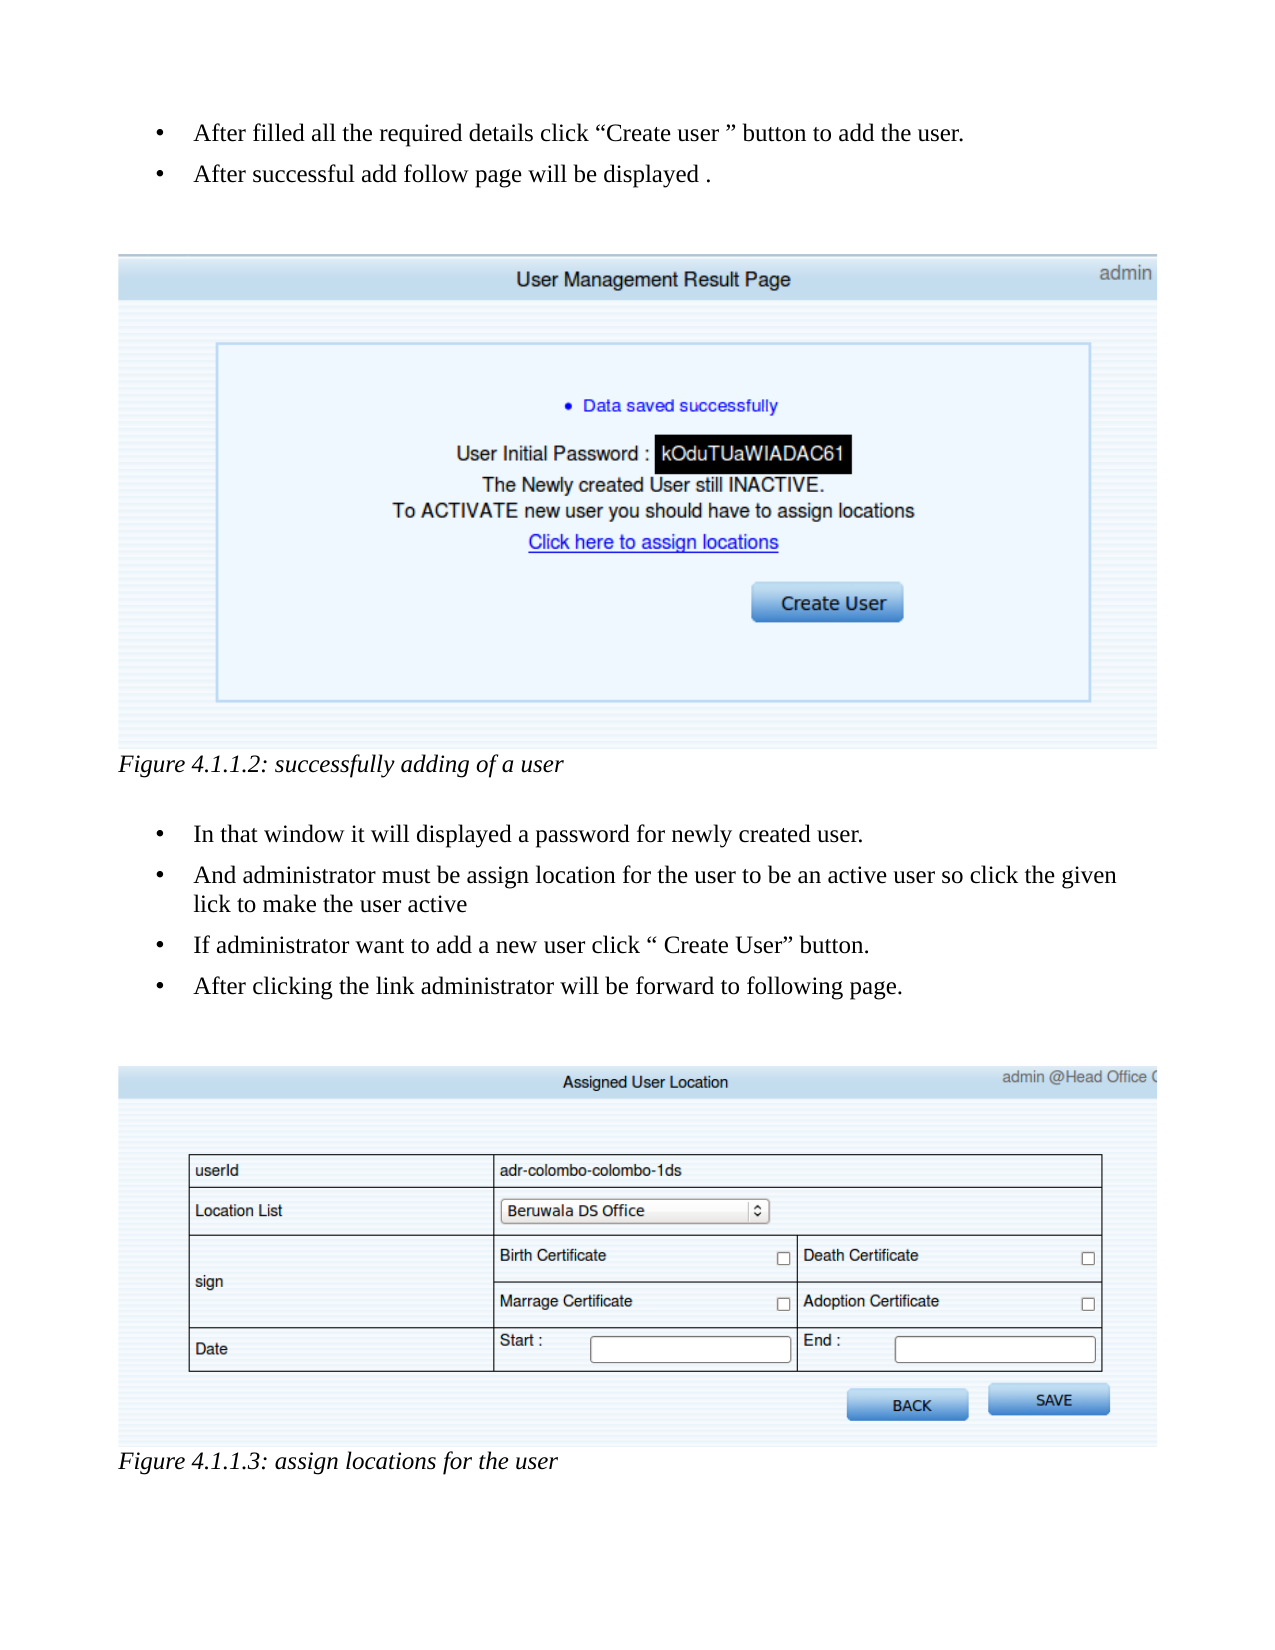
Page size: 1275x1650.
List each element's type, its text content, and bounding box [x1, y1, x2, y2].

list After filled all the required details click “Create user ” button to add the user. [156, 118, 1157, 147]
list After clicking the link administrator will be forward to following page. [156, 971, 1157, 1000]
text Figure 4.1.1.2: successfully adding of a user [118, 749, 1157, 777]
list And administrator must be assign location for the user to be an active user so click the given lick to make the user active [156, 860, 1157, 917]
list If administrator want to add a new user click “ Create User” button. [156, 930, 1157, 959]
list In that window it will displayed a password for newly created user. [156, 819, 1157, 847]
picture [118, 1066, 1158, 1447]
list After successful add follow page will be displayed . [156, 159, 1157, 188]
text Figure 4.1.1.3: assign locations for the user [118, 1447, 1157, 1475]
picture [118, 254, 1158, 749]
